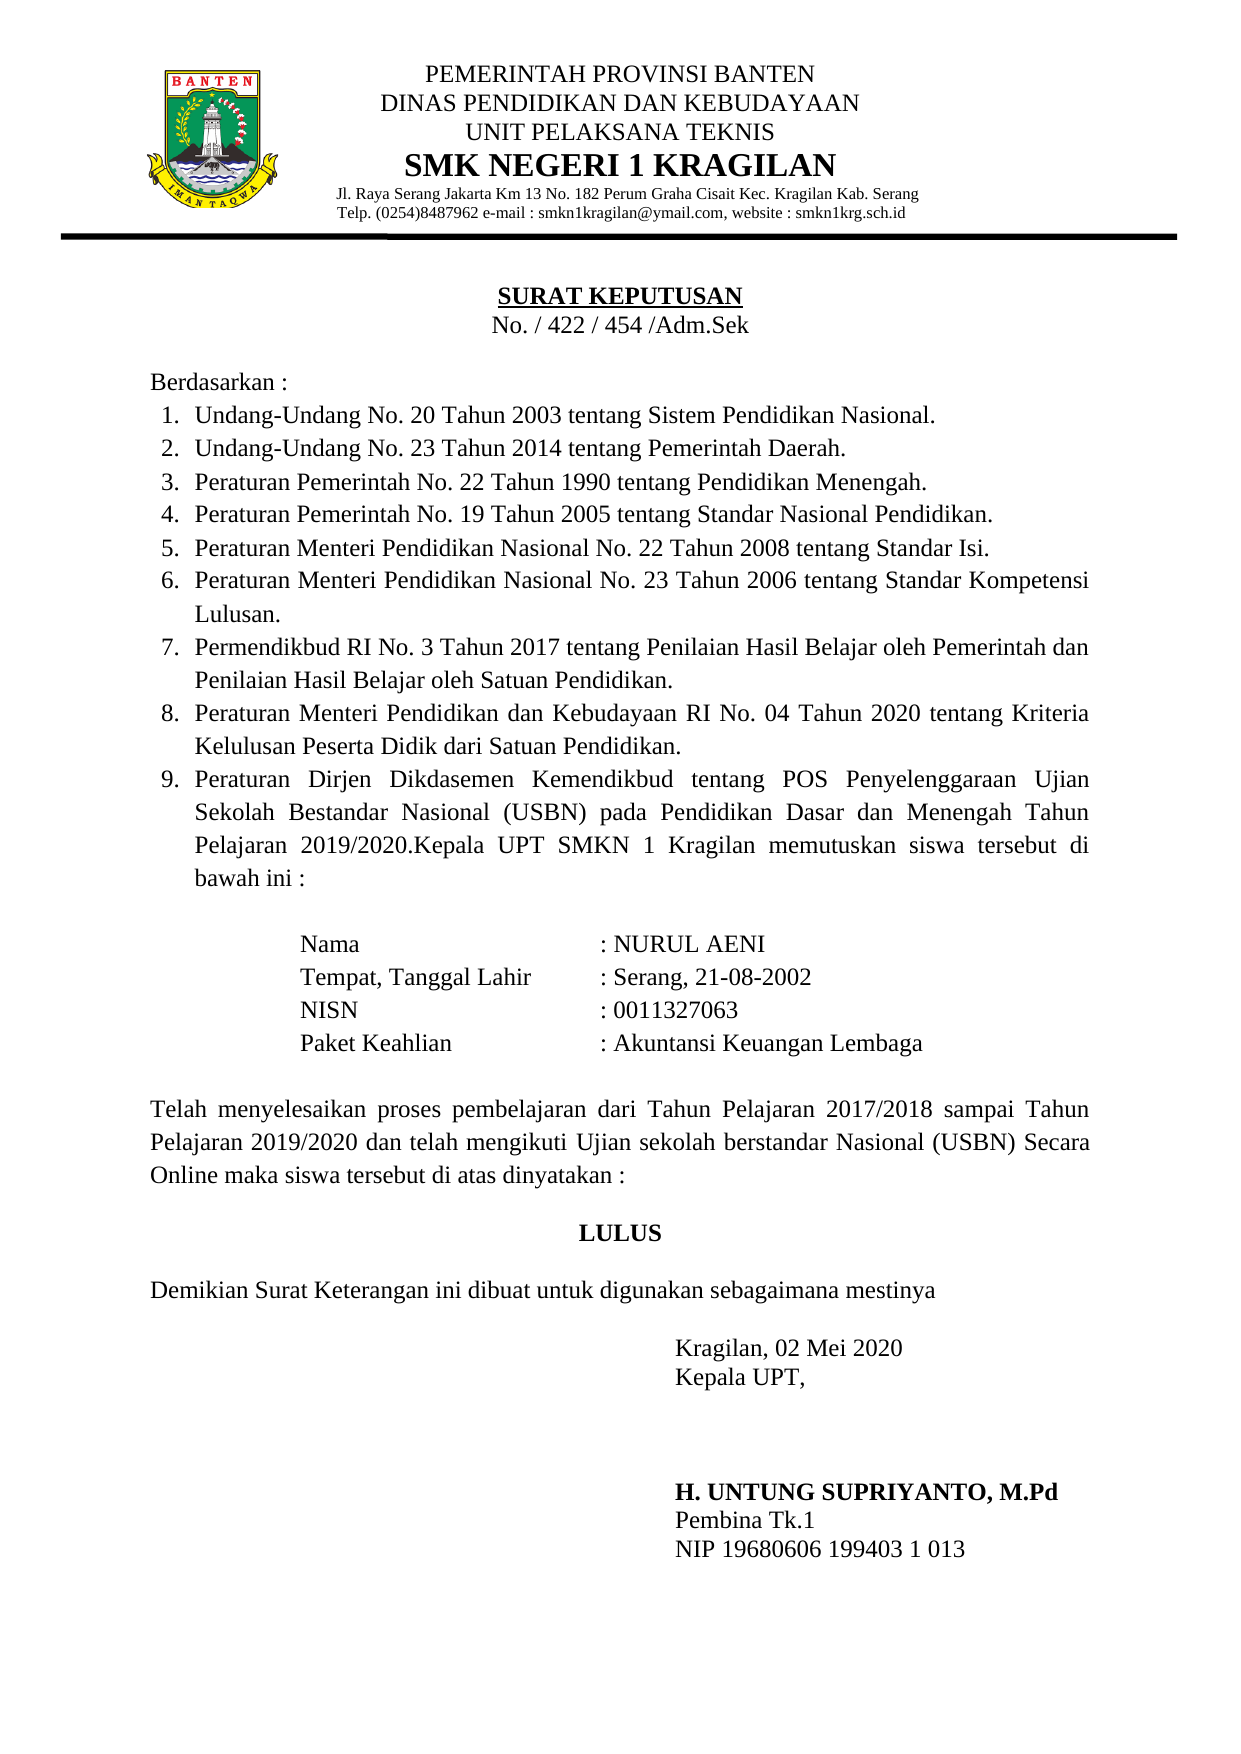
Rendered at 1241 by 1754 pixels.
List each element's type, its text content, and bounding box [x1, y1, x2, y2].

text Kragilan, 02 Mei 2020 [150, 1333, 1090, 1362]
list Peraturan Menteri Pendidikan dan Kebudayaan RI No. 04 Tahun 2020 tentang Kriteria Kelulusan Peserta Didik dari Satuan Pendidikan. [179, 698, 1090, 759]
text Pembina Tk.1 [150, 1506, 1090, 1534]
text Tempat, Tanggal Lahir : Serang, 21-08-2002 [150, 962, 1090, 991]
list Peraturan Pemerintah No. 22 Tahun 1990 tentang Pendidikan Menengah. [179, 467, 1090, 495]
text Kepala UPT, [150, 1362, 1090, 1391]
text Berdasarkan : [150, 367, 1090, 396]
text Demikian Surat Keterangan ini dibuat untuk digunakan sebagaimana mestinya [150, 1276, 1090, 1304]
list Undang-Undang No. 20 Tahun 2003 tentang Sistem Pendidikan Nasional. [179, 401, 1090, 429]
text SURAT KEPUTUSAN [150, 281, 1090, 310]
text Telah menyelesaikan proses pembelajaran dari Tahun Pelajaran 2017/2018 sampai Tahun Pelajaran 2019/2020 dan telah mengikuti Ujian sekolah berstandar Nasional (USBN) Secara Online maka siswa tersebut di atas dinyatakan : [150, 1094, 1090, 1189]
text NISN : 0011327063 [150, 995, 1090, 1024]
list Peraturan Pemerintah No. 19 Tahun 2005 tentang Standar Nasional Pendidikan. [179, 499, 1090, 528]
list Permendikbud RI No. 3 Tahun 2017 tentang Penilaian Hasil Belajar oleh Pemerintah dan Penilaian Hasil Belajar oleh Satuan Pendidikan. [179, 632, 1090, 693]
picture [146, 70, 279, 208]
text Paket Keahlian : Akuntansi Keuangan Lembaga [150, 1028, 1090, 1057]
list Peraturan Menteri Pendidikan Nasional No. 22 Tahun 2008 tentang Standar Isi. [179, 533, 1090, 561]
text NIP 19680606 199403 1 013 [150, 1534, 1090, 1563]
text No. / 422 / 454 /Adm.Sek [150, 310, 1090, 339]
list Peraturan Dirjen Dikdasemen Kemendikbud tentang POS Penyelenggaraan Ujian Sekolah Bestandar Nasional (USBN) pada Pendidikan Dasar dan Menengah Tahun Pelajaran 2019/2020.Kepala UPT SMKN 1 Kragilan memutuskan siswa tersebut di bawah ini : [179, 764, 1090, 892]
text H. UNTUNG SUPRIYANTO, M.Pd [150, 1477, 1090, 1506]
list Undang-Undang No. 23 Tahun 2014 tentang Pemerintah Daerah. [179, 433, 1090, 462]
list Peraturan Menteri Pendidikan Nasional No. 23 Tahun 2006 tentang Standar Kompetensi Lulusan. [179, 566, 1090, 627]
text LULUS [150, 1218, 1090, 1247]
text Nama : NURUL AENI [150, 929, 1090, 958]
